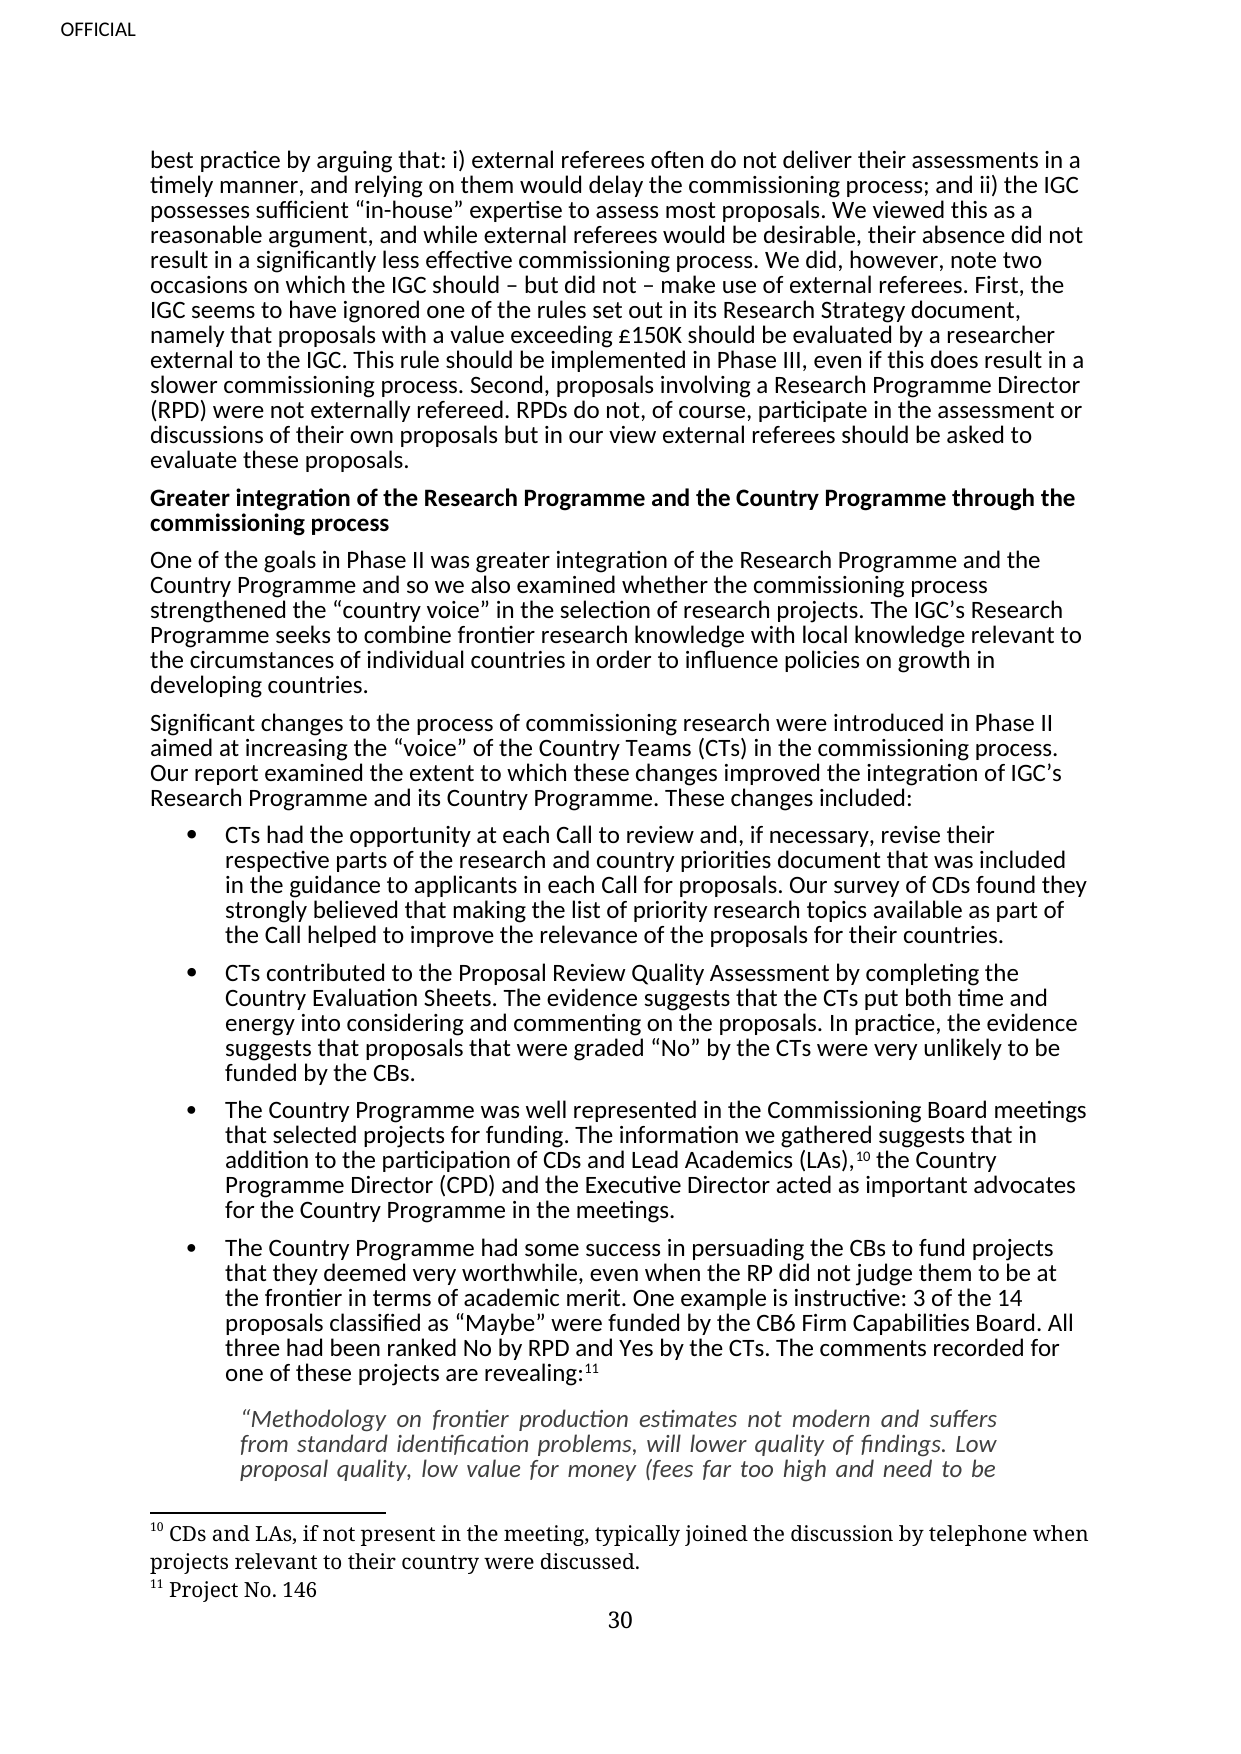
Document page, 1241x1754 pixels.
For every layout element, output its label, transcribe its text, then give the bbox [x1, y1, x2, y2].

list The Country Programme had some success in persuading the CBs to fund projects that they deemed very worthwhile, even when the RP did not judge them to be at the frontier in terms of academic merit. One example is instructive: 3 of the 14 proposals classified as “Maybe” were funded by the CB6 Firm Capabilities Board. All three had been ranked No by RPD and Yes by the CTs. The comments recorded for one of these projects are revealing: [187, 1237, 1090, 1387]
list Project No. 146 [150, 1576, 1090, 1604]
text best practice by arguing that: i) external referees often do not deliver their assessments in a timely manner, and relying on them would delay the commissioning process; and ii) the IGC possesses sufficient “in-house” expertise to assess most proposals. We viewed this as a reasonable argument, and while external referees would be desirable, their absence did not result in a significantly less effective commissioning process. We did, however, note two occasions on which the IGC should – but did not – make use of external referees. First, the IGC seems to have ignored one of the rules set out in its Research Strategy document, namely that proposals with a value exceeding £150K should be evaluated by a researcher external to the IGC. This rule should be implemented in Phase III, even if this does result in a slower commissioning process. Second, proposals involving a Research Programme Director (RPD) were not externally refereed. RPDs do not, of course, participate in the assessment or discussions of their own proposals but in our view external referees should be asked to evaluate these proposals. [150, 150, 1090, 475]
text One of the goals in Phase II was greater integration of the Research Programme and the Country Programme and so we also examined whether the commissioning process strengthened the “country voice” in the selection of research projects. The IGC’s Research Programme seeks to combine frontier research knowledge with local knowledge relevant to the circumstances of individual countries in order to influence policies on growth in developing countries. [150, 550, 1090, 700]
list CDs and LAs, if not present in the meeting, typically joined the discussion by telephone when projects relevant to their country were discussed. [150, 1519, 1090, 1576]
text Significant changes to the process of commissioning research were introduced in Phase II aimed at increasing the “voice” of the Country Teams (CTs) in the commissioning process. Our report examined the extent to which these changes improved the integration of IGC’s Research Programme and its Country Programme. These changes included: [150, 712, 1090, 812]
list The Country Programme was well represented in the Commissioning Board meetings that selected projects for funding. The information we gathered suggests that in addition to the participation of CDs and Lead Academics (LAs), the Country Programme Director (CPD) and the Executive Director acted as important advocates for the Country Programme in the meetings. [187, 1100, 1090, 1225]
list CTs contributed to the Proposal Review Quality Assessment by completing the Country Evaluation Sheets. The evidence suggests that the CTs put both time and energy into considering and commenting on the proposals. In practice, the evidence suggests that proposals that were graded “No” by the CTs were very unlikely to be funded by the CBs. [187, 962, 1090, 1087]
text Greater integration of the Research Programme and the Country Programme through the commissioning process [150, 487, 1090, 537]
list CTs had the opportunity at each Call to review and, if necessary, revise their respective parts of the research and country priorities document that was included in the guidance to applicants in each Call for proposals. Our survey of CDs found they strongly believed that making the list of priority research topics available as part of the Call helped to improve the relevance of the proposals for their countries. [187, 825, 1090, 950]
text “Methodology on frontier production estimates not modern and suffers from standard identification problems, will lower quality of findings. Low proposal quality, low value for money (fees far too high and need to be [240, 1408, 1000, 1483]
